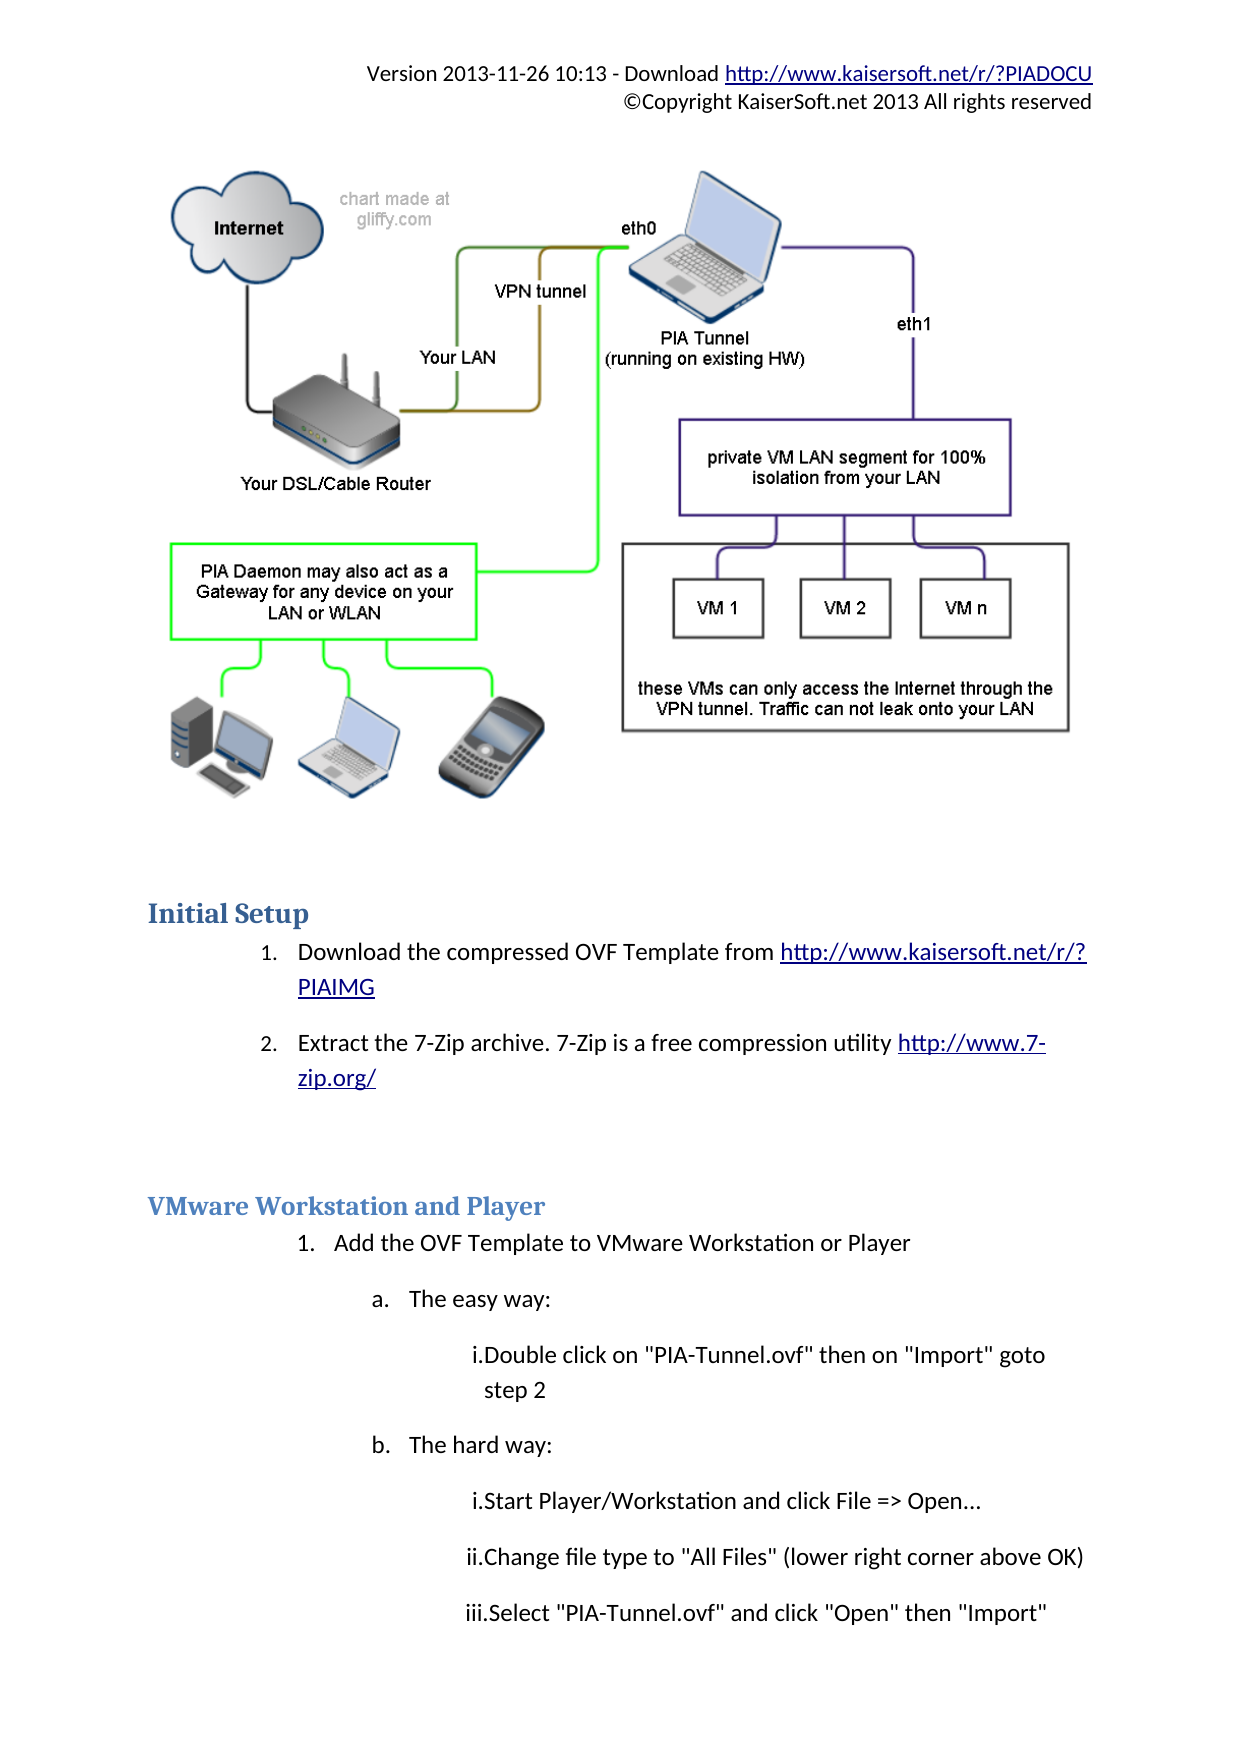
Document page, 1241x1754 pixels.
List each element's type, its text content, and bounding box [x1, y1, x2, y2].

list The easy way: [371, 1283, 1093, 1313]
subtitle VMware Workstation and Player [148, 1191, 1093, 1222]
list Download the compressed OVF Template from http://www.kaisersoft.net/r/?PIAIMG [260, 936, 1093, 1001]
list Start Player/Workstation and click File => Open... [465, 1485, 1093, 1516]
list Change file type to "All Files" (lower right corner above OK) [465, 1541, 1093, 1572]
list Extract the 7-Zip archive. 7-Zip is a free compression utility http://www.7-zip.org/ [260, 1027, 1093, 1092]
subtitle Initial Setup [148, 897, 1093, 931]
list Double click on "PIA-Tunnel.ovf" then on "Import" goto step 2 [465, 1339, 1093, 1404]
list Add the OVF Template to VMware Workstation or Player [296, 1227, 1093, 1258]
list Select "PIA-Tunnel.ovf" and click "Open" then "Import" [465, 1597, 1093, 1628]
list The hard way: [371, 1429, 1093, 1460]
